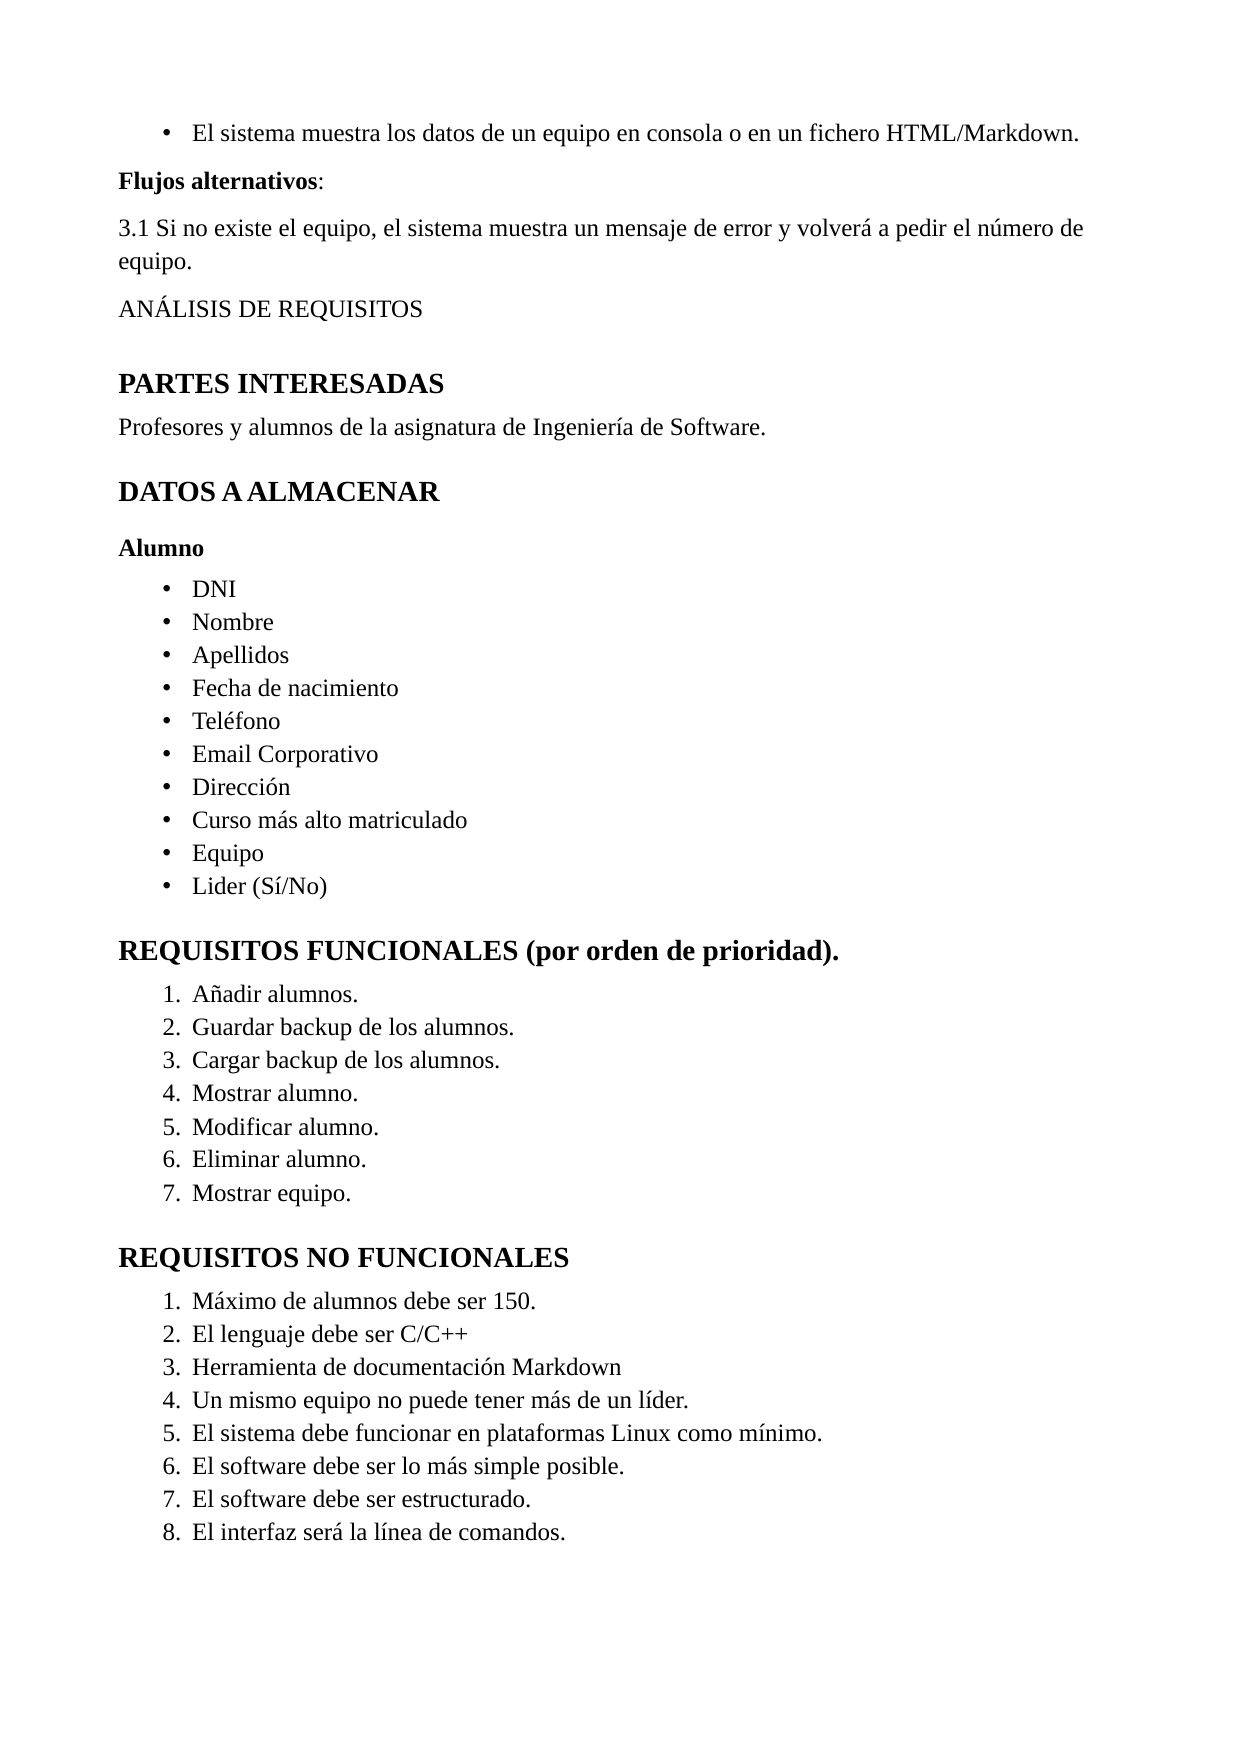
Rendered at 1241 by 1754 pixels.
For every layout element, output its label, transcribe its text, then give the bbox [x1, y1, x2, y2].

list Apellidos [162, 640, 1122, 669]
list Dirección [162, 772, 1122, 801]
list Equipo [162, 838, 1122, 867]
list Modificar alumno. [162, 1112, 1122, 1140]
text ANÁLISIS DE REQUISITOS [118, 294, 1122, 323]
list El sistema muestra los datos de un equipo en consola o en un fichero HTML/Markdown. [162, 118, 1122, 147]
list Fecha de nacimiento [162, 673, 1122, 702]
list Máximo de alumnos debe ser 150. [162, 1286, 1122, 1314]
list El software debe ser estructurado. [162, 1484, 1122, 1513]
list Mostrar equipo. [162, 1178, 1122, 1206]
subtitle DATOS A ALMACENAR [118, 474, 1122, 508]
text 3.1 Si no existe el equipo, el sistema muestra un mensaje de error y volverá a pedir el número de equipo. [118, 213, 1122, 275]
list Añadir alumnos. [162, 979, 1122, 1008]
list Eliminar alumno. [162, 1144, 1122, 1173]
subtitle REQUISITOS NO FUNCIONALES [118, 1240, 1122, 1273]
subtitle Alumno [118, 533, 1122, 562]
list Nombre [162, 607, 1122, 636]
list Email Corporativo [162, 739, 1122, 768]
text Flujos alternativos: [118, 166, 1122, 194]
list Lider (Sí/No) [162, 871, 1122, 900]
list El sistema debe funcionar en plataformas Linux como mínimo. [162, 1418, 1122, 1447]
list Cargar backup de los alumnos. [162, 1046, 1122, 1074]
list Un mismo equipo no puede tener más de un líder. [162, 1385, 1122, 1414]
list El software debe ser lo más simple posible. [162, 1451, 1122, 1480]
list El lenguaje debe ser C/C++ [162, 1319, 1122, 1348]
subtitle REQUISITOS FUNCIONALES (por orden de prioridad). [118, 933, 1122, 967]
list Mostrar alumno. [162, 1078, 1122, 1107]
list El interfaz será la línea de comandos. [162, 1517, 1122, 1546]
list Teléfono [162, 706, 1122, 735]
list Herramienta de documentación Markdown [162, 1352, 1122, 1381]
text Profesores y alumnos de la asignatura de Ingeniería de Software. [118, 412, 1122, 441]
list Guardar backup de los alumnos. [162, 1012, 1122, 1041]
list Curso más alto matriculado [162, 805, 1122, 834]
subtitle PARTES INTERESADAS [118, 366, 1122, 399]
list DNI [162, 574, 1122, 603]
